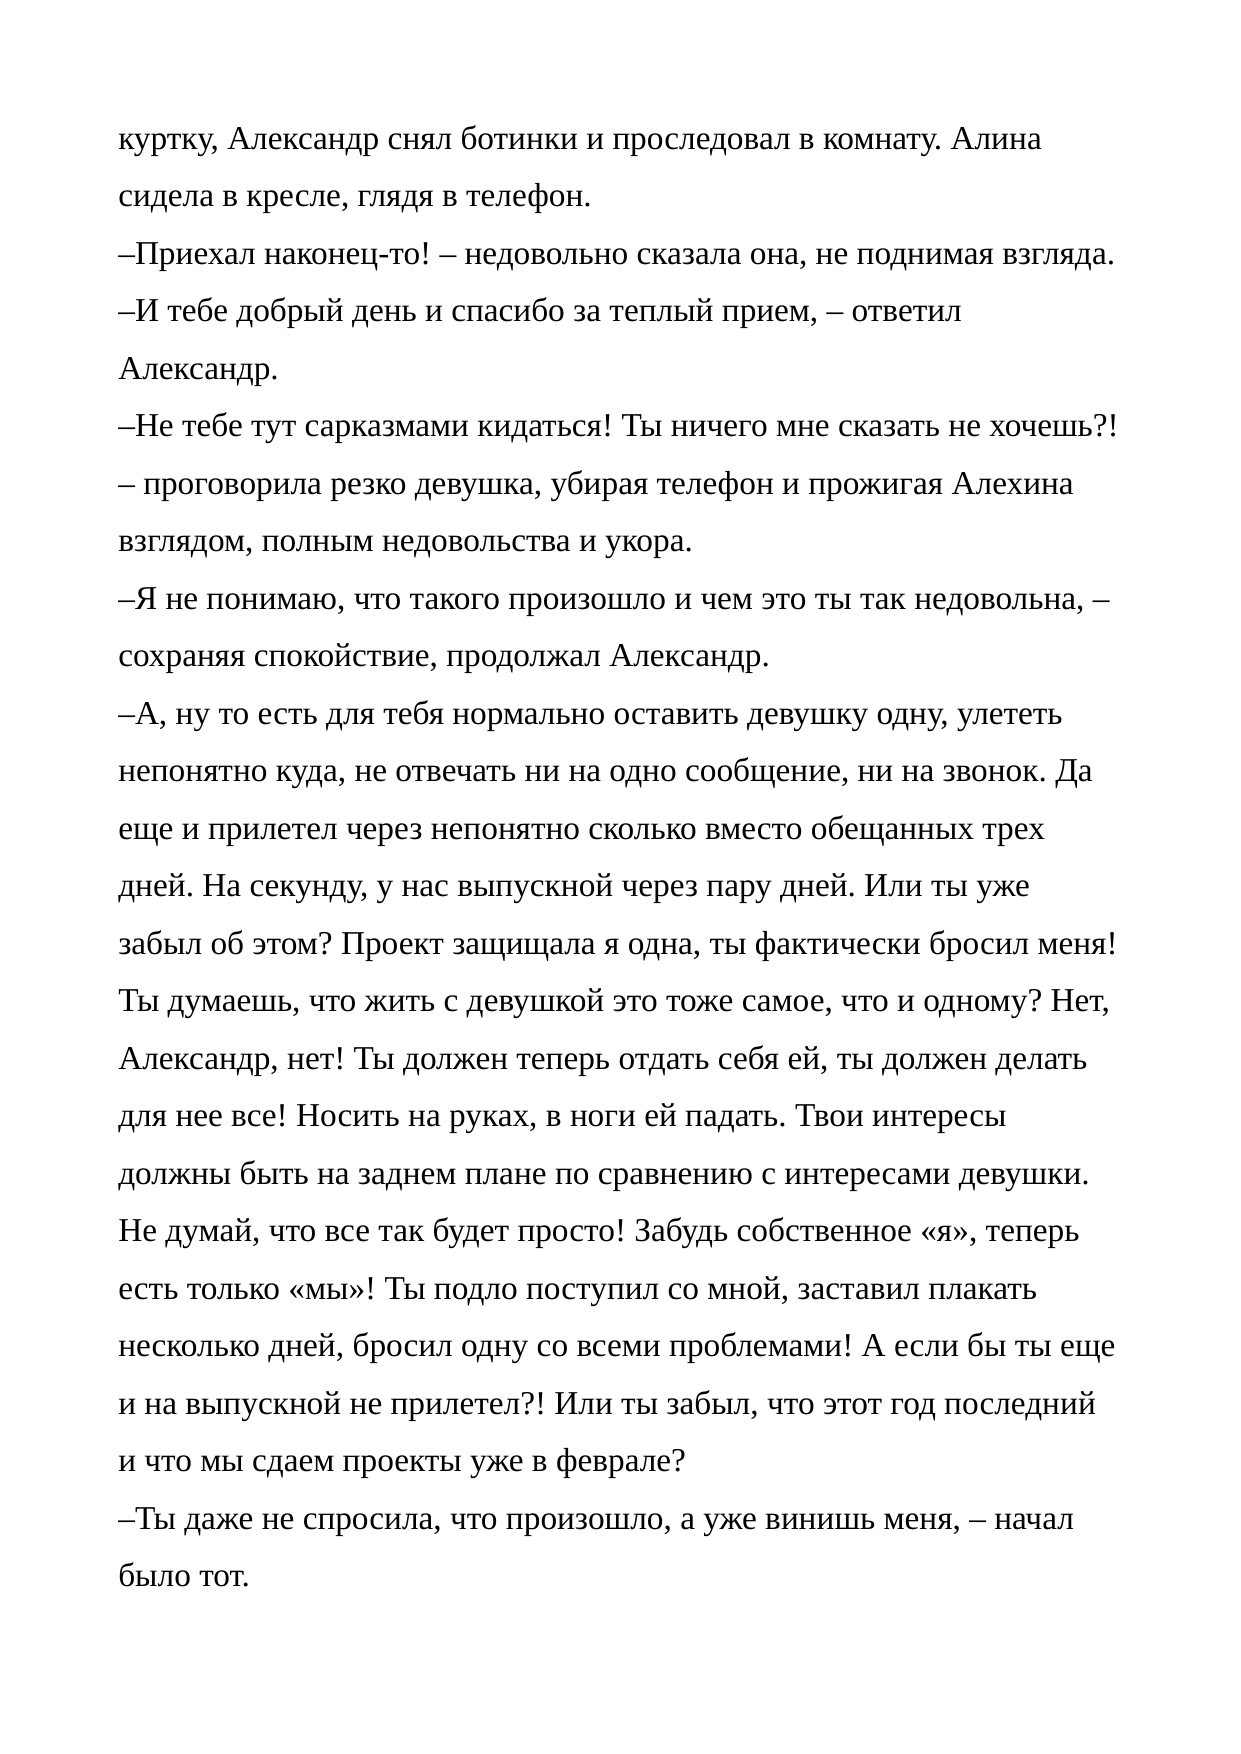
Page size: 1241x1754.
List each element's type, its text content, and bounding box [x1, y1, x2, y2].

text –Я не понимаю, что такого произошло и чем это ты так недовольна, – сохраняя спокойствие, продолжал Александр. [118, 578, 1122, 674]
text –Приехал наконец-то! – недовольно сказала она, не поднимая взгляда. [118, 233, 1122, 271]
text –А, ну то есть для тебя нормально оставить девушку одну, улететь непонятно куда, не отвечать ни на одно сообщение, ни на звонок. Да еще и прилетел через непонятно сколько вместо обещанных трех дней. На секунду, у нас выпускной через пару дней. Или ты уже забыл об этом? Проект защищала я одна, ты фактически бросил меня! Ты думаешь, что жить с девушкой это тоже самое, что и одному? Нет, Александр, нет! Ты должен теперь отдать себя ей, ты должен делать для нее все! Носить на руках, в ноги ей падать. Твои интересы должны быть на заднем плане по сравнению с интересами девушки. Не думай, что все так будет просто! Забудь собственное «я», теперь есть только «мы»! Ты подло поступил со мной, заставил плакать несколько дней, бросил одну со всеми проблемами! А если бы ты еще и на выпускной не прилетел?! Или ты забыл, что этот год последний и что мы сдаем проекты уже в феврале? [118, 693, 1122, 1479]
text –Ты даже не спросила, что произошло, а уже винишь меня, – начал было тот. [118, 1498, 1122, 1594]
text –И тебе добрый день и спасибо за теплый прием, – ответил Александр. [118, 291, 1122, 386]
text куртку, Александр снял ботинки и проследовал в комнату. Алина сидела в кресле, глядя в телефон. [118, 118, 1122, 214]
text –Не тебе тут сарказмами кидаться! Ты ничего мне сказать не хочешь?! – проговорила резко девушка, убирая телефон и прожигая Алехина взглядом, полным недовольства и укора. [118, 406, 1122, 559]
